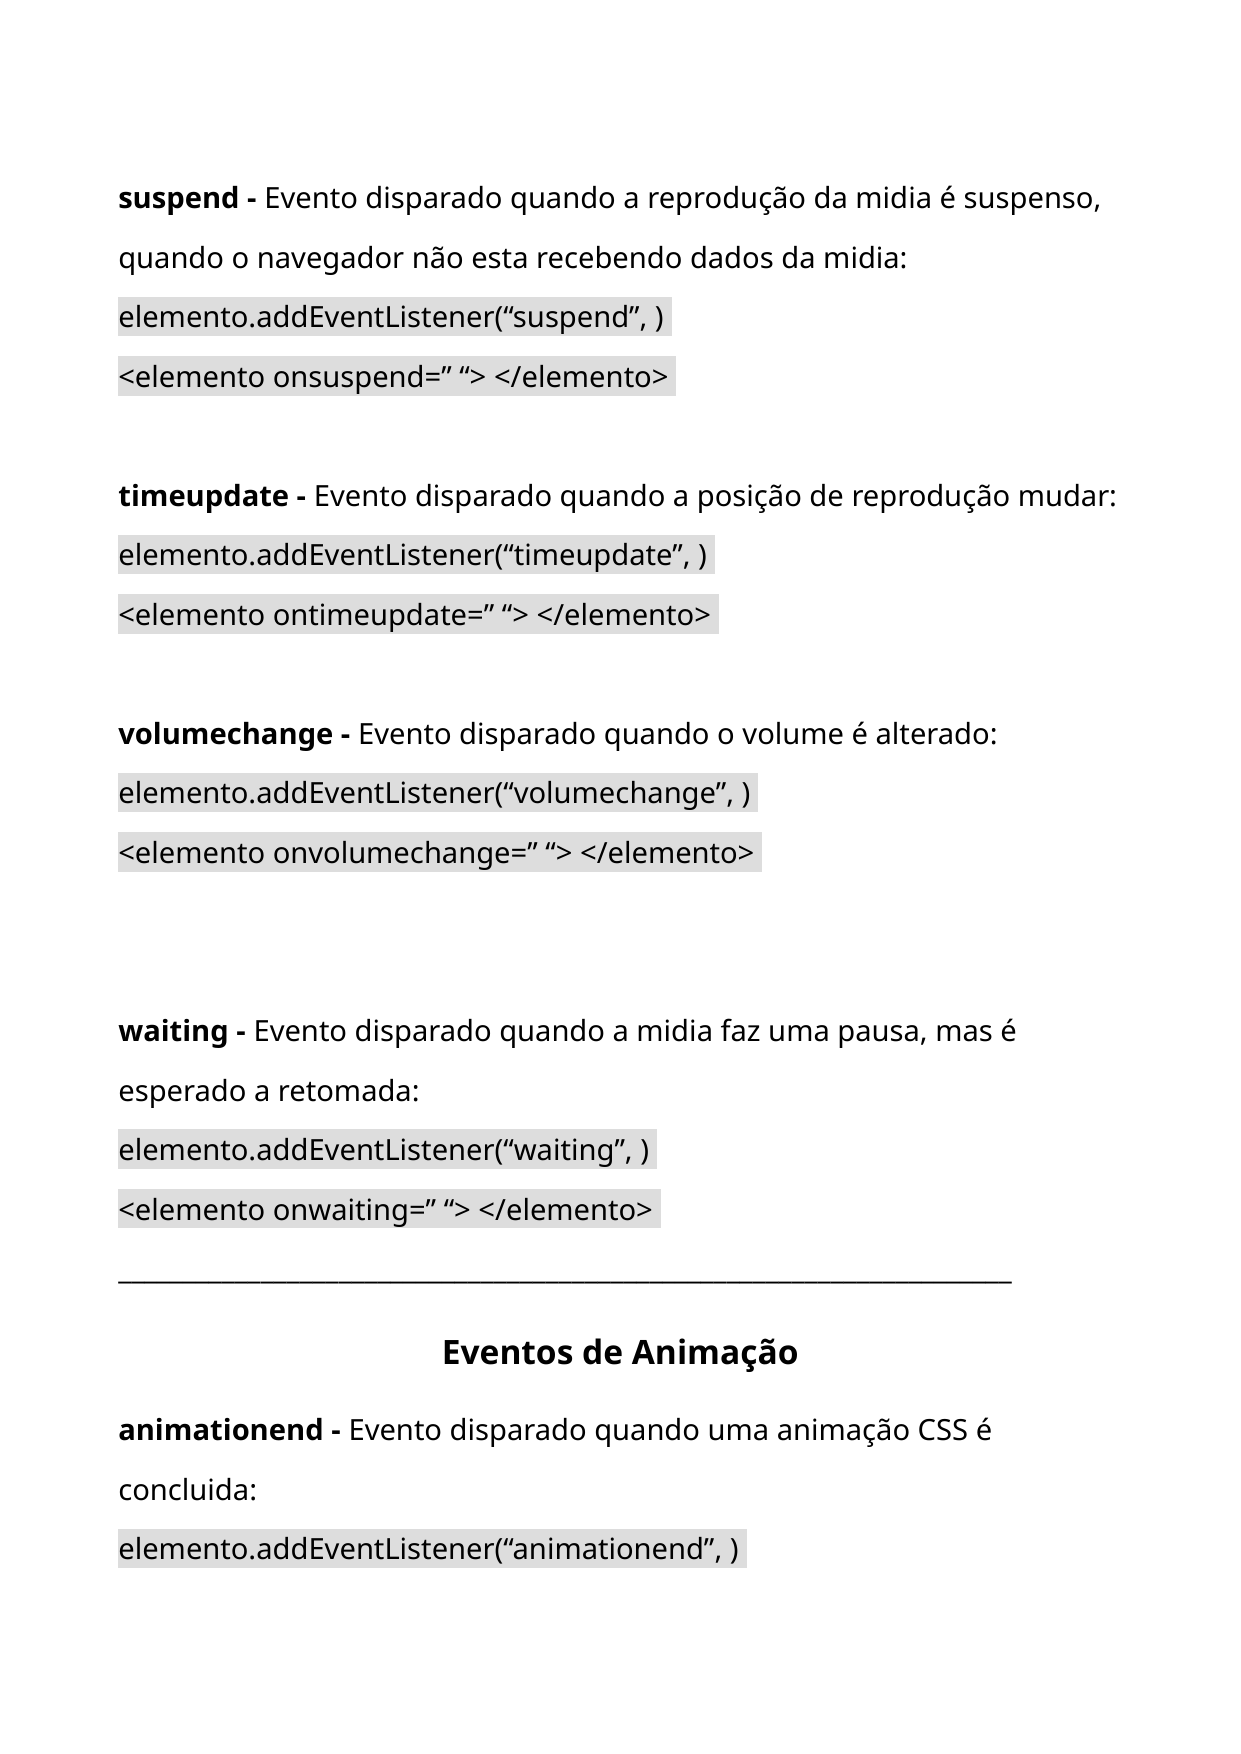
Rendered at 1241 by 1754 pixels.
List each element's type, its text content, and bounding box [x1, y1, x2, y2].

text _____________________________________________________________________ [118, 1248, 1122, 1288]
subtitle Eventos de Animação [118, 1328, 1122, 1374]
text waiting - Evento disparado quando a midia faz uma pausa, mas é esperado a retomada: [118, 1010, 1122, 1109]
text volumechange - Evento disparado quando o volume é alterado: [118, 713, 1122, 753]
text elemento.addEventListener(“suspend”, ) [118, 297, 1122, 336]
text <elemento onvolumechange=” “> </elemento> [118, 832, 1122, 872]
text timeupdate - Evento disparado quando a posição de reprodução mudar: [118, 475, 1122, 515]
text elemento.addEventListener(“waiting”, ) [118, 1129, 1122, 1169]
text elemento.addEventListener(“animationend”, ) [118, 1528, 1122, 1568]
text elemento.addEventListener(“timeupdate”, ) [118, 534, 1122, 574]
text animationend - Evento disparado quando uma animação CSS é concluida: [118, 1409, 1122, 1509]
text <elemento onsuspend=” “> </elemento> [118, 356, 1122, 396]
text suspend - Evento disparado quando a reprodução da midia é suspenso, quando o navegador não esta recebendo dados da midia: [118, 178, 1122, 277]
text <elemento onwaiting=” “> </elemento> [118, 1189, 1122, 1228]
text elemento.addEventListener(“volumechange”, ) [118, 772, 1122, 812]
text <elemento ontimeupdate=” “> </elemento> [118, 594, 1122, 634]
